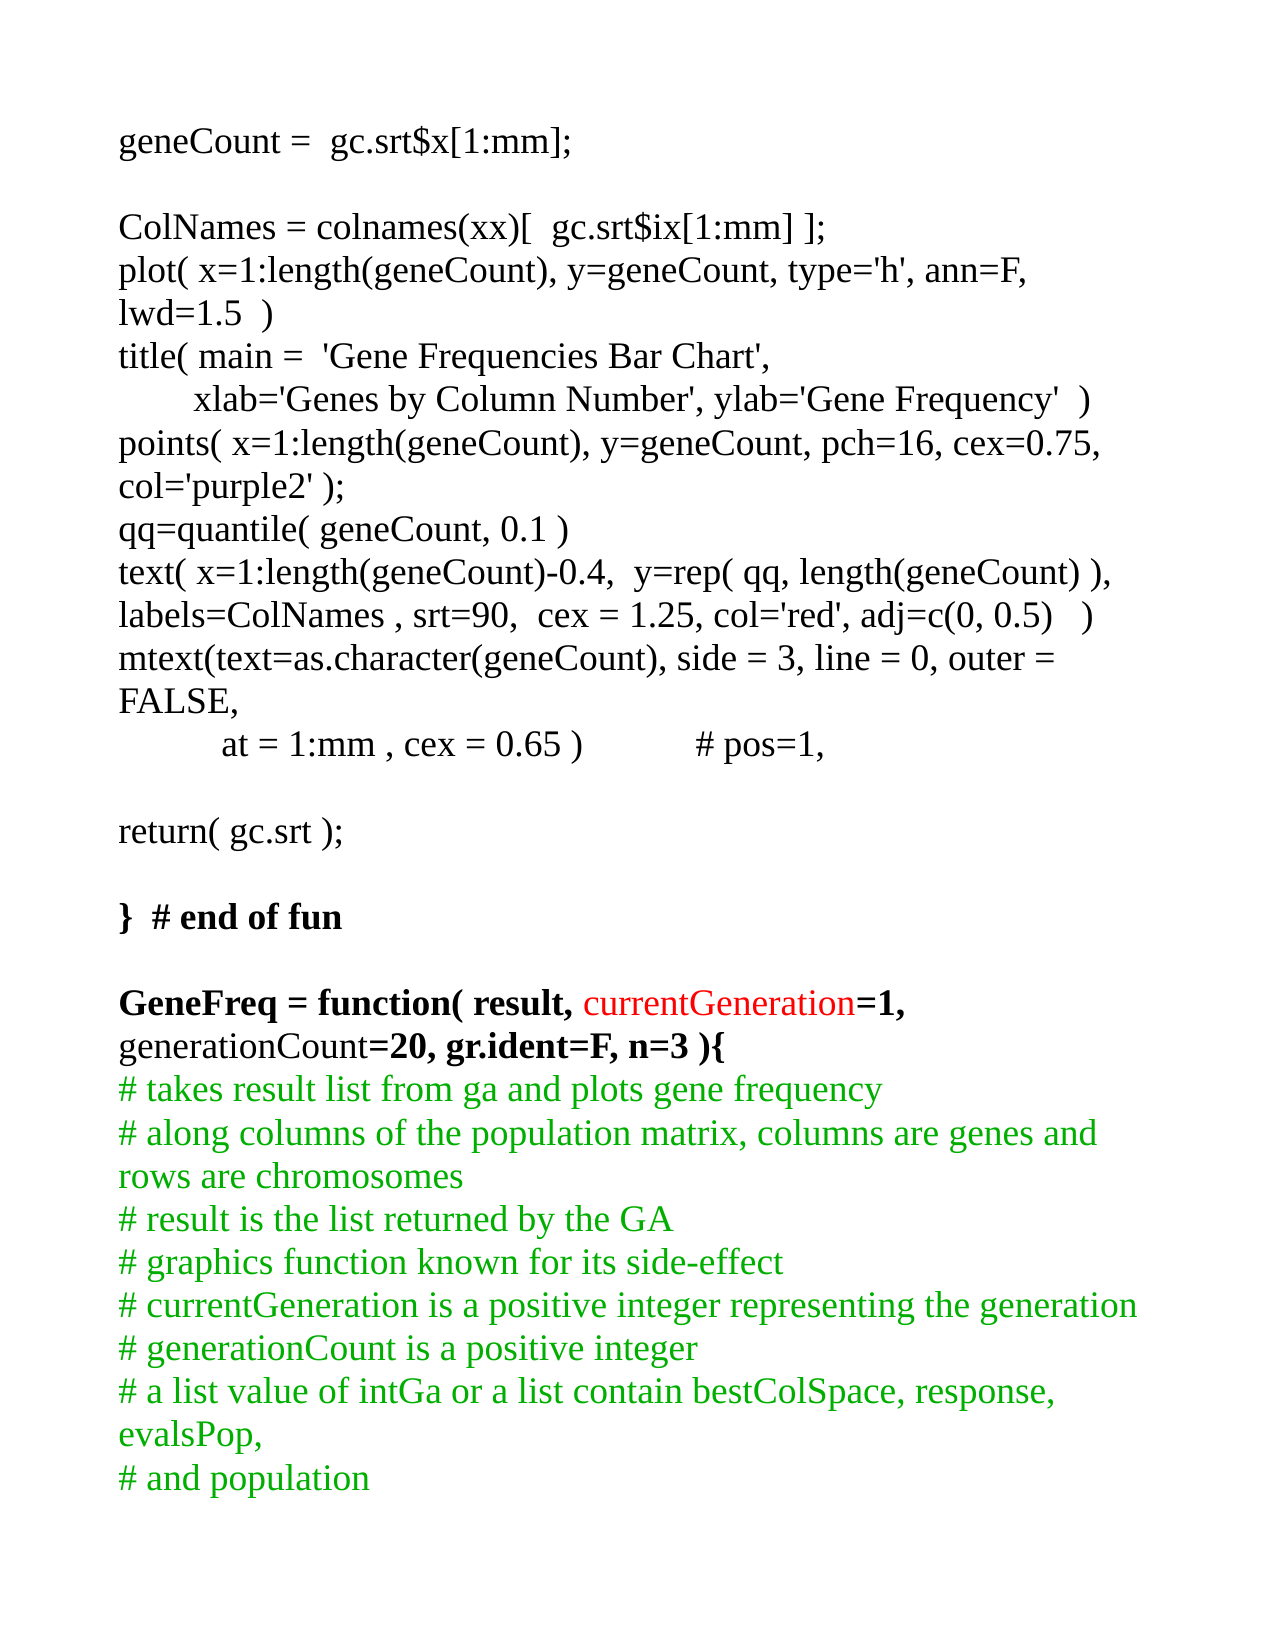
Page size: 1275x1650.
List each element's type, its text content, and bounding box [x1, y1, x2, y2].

text # and population [118, 1455, 1157, 1498]
text title( main = 'Gene Frequencies Bar Chart', [118, 334, 1157, 377]
text # result is the list returned by the GA [118, 1196, 1157, 1239]
text # a list value of intGa or a list contain bestColSpace, response, evalsPop, [118, 1369, 1157, 1455]
text ColNames = colnames(xx)[ gc.srt$ix[1:mm] ]; [118, 204, 1157, 247]
text at = 1:mm , cex = 0.65 ) # pos=1, [118, 722, 1157, 765]
text # along columns of the population matrix, columns are genes and rows are chromosomes [118, 1110, 1157, 1196]
text return( gc.srt ); [118, 808, 1157, 851]
text geneCount = gc.srt$x[1:mm]; [118, 118, 1157, 161]
text qq=quantile( geneCount, 0.1 ) [118, 506, 1157, 549]
text # graphics function known for its side-effect [118, 1239, 1157, 1282]
text plot( x=1:length(geneCount), y=geneCount, type='h', ann=F, lwd=1.5 ) [118, 247, 1157, 334]
text # generationCount is a positive integer [118, 1326, 1157, 1369]
text xlab='Genes by Column Number', ylab='Gene Frequency' ) [118, 377, 1157, 420]
text # currentGeneration is a positive integer representing the generation [118, 1282, 1157, 1326]
text # takes result list from ga and plots gene frequency [118, 1067, 1157, 1110]
text mtext(text=as.character(geneCount), side = 3, line = 0, outer = FALSE, [118, 636, 1157, 722]
text } # end of fun [118, 894, 1157, 937]
text GeneFreq = function( result, currentGeneration=1, generationCount=20, gr.ident=F, n=3 ){ [118, 981, 1157, 1067]
text text( x=1:length(geneCount)-0.4, y=rep( qq, length(geneCount) ), labels=ColNames , srt=90, cex = 1.25, col='red', adj=c(0, 0.5) ) [118, 549, 1157, 636]
text points( x=1:length(geneCount), y=geneCount, pch=16, cex=0.75, col='purple2' ); [118, 420, 1157, 506]
